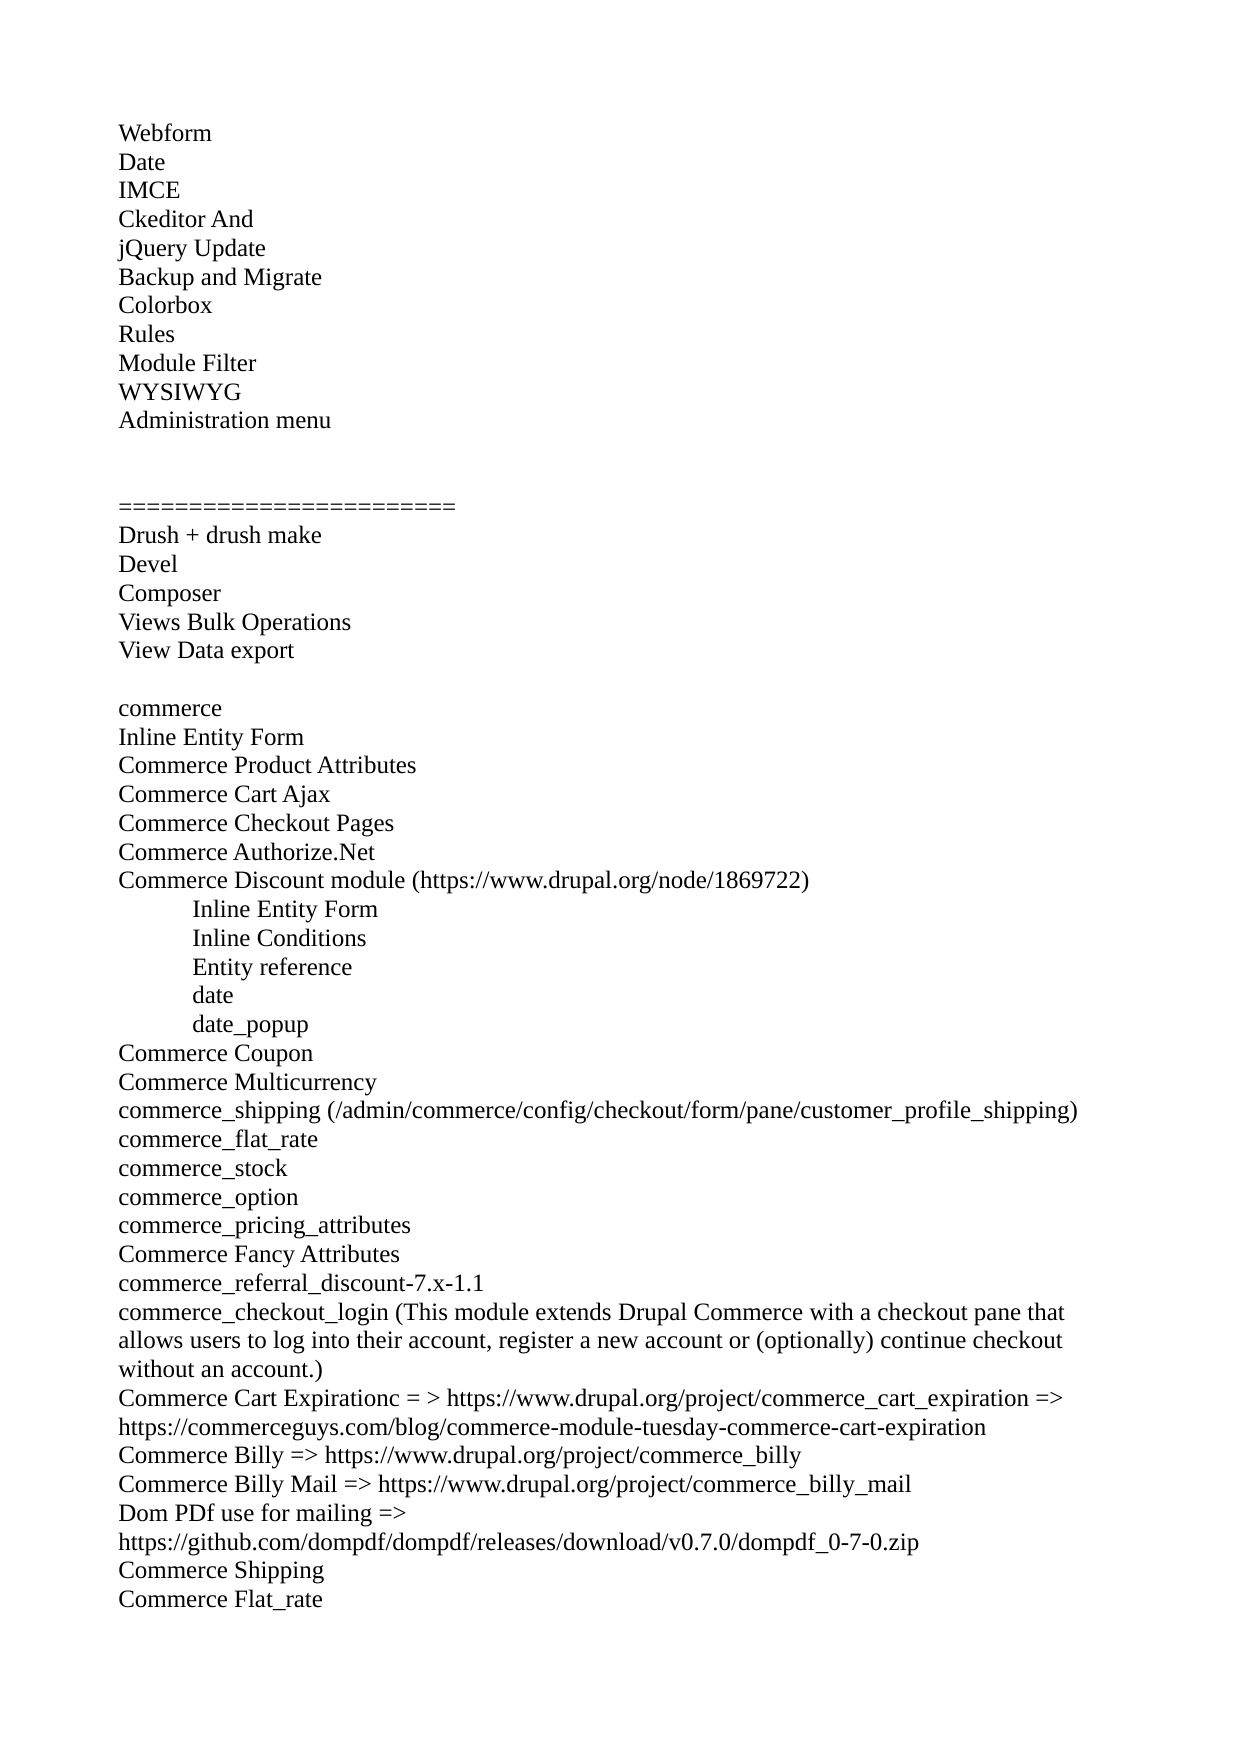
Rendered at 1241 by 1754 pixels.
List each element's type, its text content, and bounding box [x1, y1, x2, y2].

text Webform [118, 118, 1122, 147]
text Entity reference [118, 952, 1122, 981]
text commerce_shipping (/admin/commerce/config/checkout/form/pane/customer_profile_shipping) [118, 1096, 1122, 1124]
text Colorbox [118, 291, 1122, 319]
text date_popup [118, 1009, 1122, 1038]
text ======================== [118, 492, 1122, 521]
text Commerce Discount module (https://www.drupal.org/node/1869722) [118, 866, 1122, 894]
text Backup and Migrate [118, 262, 1122, 291]
text Drush + drush make [118, 521, 1122, 549]
text Commerce Billy Mail => https://www.drupal.org/project/commerce_billy_mail [118, 1469, 1122, 1498]
text Devel [118, 549, 1122, 578]
text commerce_option [118, 1182, 1122, 1211]
text Commerce Billy => https://www.drupal.org/project/commerce_billy [118, 1441, 1122, 1469]
text Commerce Flat_rate [118, 1584, 1122, 1613]
text IMCE [118, 176, 1122, 204]
text commerce [118, 693, 1122, 722]
text Inline Entity Form [118, 722, 1122, 751]
text Commerce Multicurrency [118, 1067, 1122, 1096]
text commerce_flat_rate [118, 1124, 1122, 1153]
text Commerce Cart Expirationc = > https://www.drupal.org/project/commerce_cart_expiration => https://commerceguys.com/blog/commerce-module-tuesday-commerce-cart-expiration [118, 1383, 1122, 1441]
text commerce_referral_discount-7.x-1.1 [118, 1268, 1122, 1297]
text Module Filter [118, 348, 1122, 377]
text Inline Conditions [118, 923, 1122, 952]
text Commerce Fancy Attributes [118, 1239, 1122, 1268]
text View Data export [118, 636, 1122, 664]
text Views Bulk Operations [118, 607, 1122, 636]
text commerce_pricing_attributes [118, 1211, 1122, 1239]
text Administration menu [118, 406, 1122, 434]
text Commerce Authorize.Net [118, 837, 1122, 866]
text Commerce Checkout Pages [118, 808, 1122, 837]
text Commerce Coupon [118, 1038, 1122, 1067]
text commerce_stock [118, 1153, 1122, 1182]
text Commerce Shipping [118, 1556, 1122, 1584]
text jQuery Update [118, 233, 1122, 262]
text Date [118, 147, 1122, 176]
text Ckeditor And [118, 204, 1122, 233]
text Composer [118, 578, 1122, 607]
text Rules [118, 319, 1122, 348]
text WYSIWYG [118, 377, 1122, 406]
text Dom PDf use for mailing => https://github.com/dompdf/dompdf/releases/download/v0.7.0/dompdf_0-7-0.zip [118, 1498, 1122, 1556]
text commerce_checkout_login (This module extends Drupal Commerce with a checkout pane that allows users to log into their account, register a new account or (optionally) continue checkout without an account.) [118, 1297, 1122, 1383]
text Inline Entity Form [118, 894, 1122, 923]
text date [118, 981, 1122, 1009]
text Commerce Product Attributes [118, 751, 1122, 779]
text Commerce Cart Ajax [118, 779, 1122, 808]
